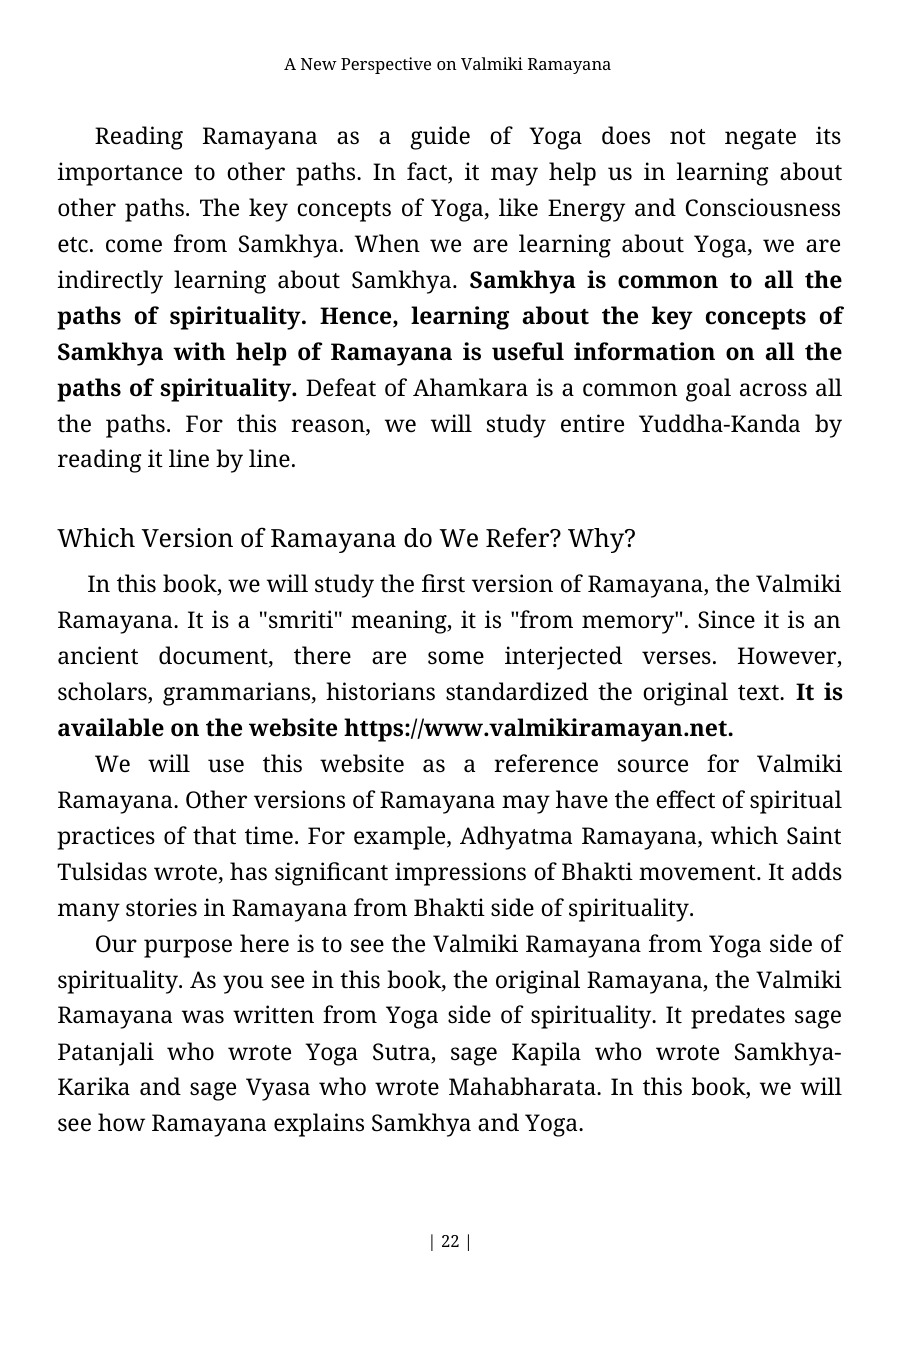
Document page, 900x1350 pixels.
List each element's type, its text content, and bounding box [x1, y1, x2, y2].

subtitle Which Version of Ramayana do We Refer? Why? [57, 521, 843, 555]
text In this book, we will study the first version of Ramayana, the Valmiki Ramayana. It is a "smriti" meaning, it is "from memory". Since it is an ancient document, there are some interjected verses. However, scholars, grammarians, historians standardized the original text. It is available on the website https://www.valmikiramayan.net. [57, 568, 843, 743]
text We will use this website as a reference source for Valmiki Ramayana. Other versions of Ramayana may have the effect of spiritual practices of that time. For example, Adhyatma Ramayana, which Saint Tulsidas wrote, has significant impressions of Bhakti movement. It adds many stories in Ramayana from Bhakti side of spirituality. [57, 748, 843, 923]
text Reading Ramayana as a guide of Yoga does not negate its importance to other paths. In fact, it may help us in learning about other paths. The key concepts of Yoga, like Energy and Consciousness etc. come from Samkhya. When we are learning about Yoga, we are indirectly learning about Samkhya. Samkhya is common to all the paths of spirituality. Hence, learning about the key concepts of Samkhya with help of Ramayana is useful information on all the paths of spirituality. Defeat of Ahamkara is a common goal across all the paths. For this reason, we will study entire Yuddha-Kanda by reading it line by line. [57, 120, 843, 475]
text Our purpose here is to see the Valmiki Ramayana from Yoga side of spirituality. As you see in this book, the original Ramayana, the Valmiki Ramayana was written from Yoga side of spirituality. It predates sage Patanjali who wrote Yoga Sutra, sage Kapila who wrote Samkhya-Karika and sage Vyasa who wrote Mahabharata. In this book, we will see how Ramayana explains Samkhya and Yoga. [57, 928, 843, 1138]
